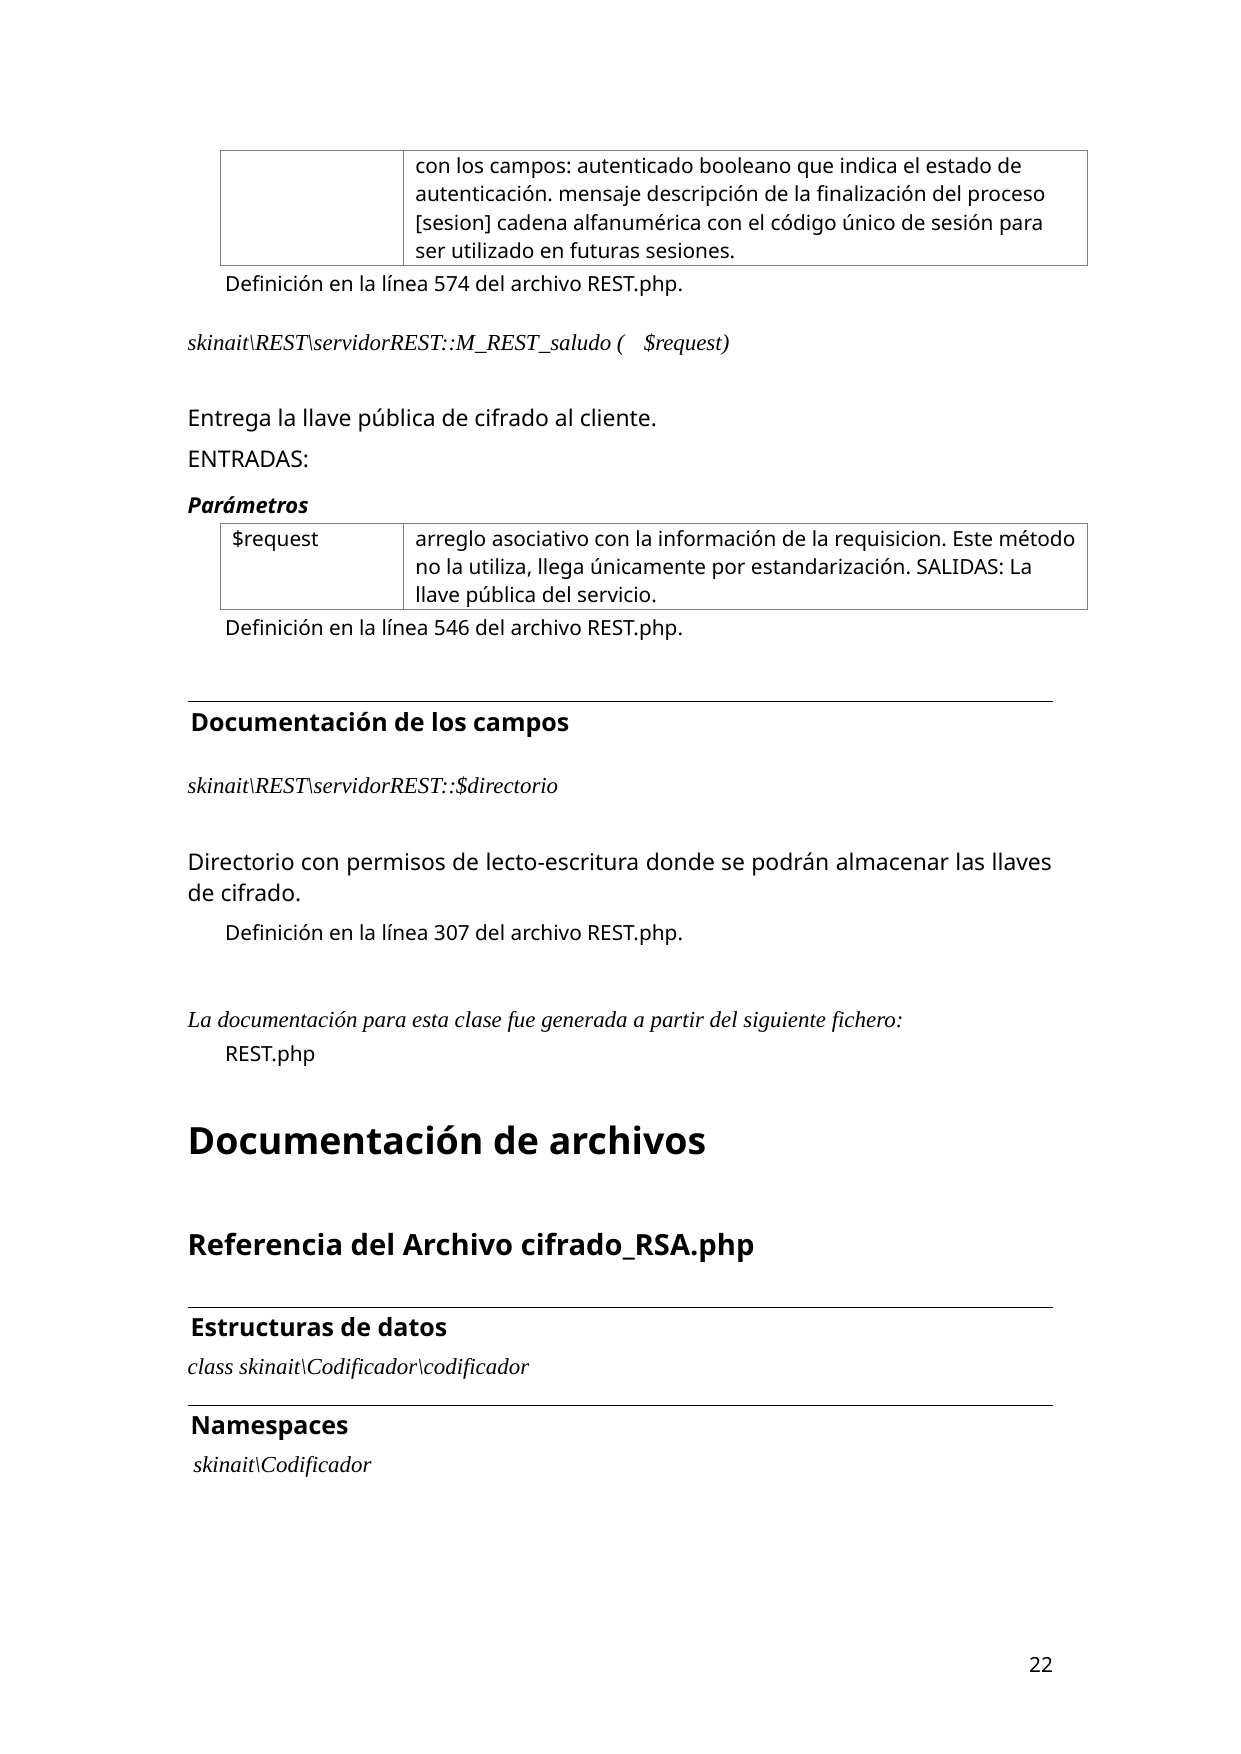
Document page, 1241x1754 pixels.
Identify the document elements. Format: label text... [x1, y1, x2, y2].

subtitle Parámetros [187, 490, 1053, 519]
list Definición en la línea 307 del archivo REST.php. [225, 918, 1053, 946]
table_cell con los campos: autenticado booleano que indica el estado de autenticación. mensaje descripción de la finalización del proceso [sesion] cadena alfanumérica con el código único de sesión para ser utilizado en futuras sesiones. [404, 151, 1087, 265]
list Definición en la línea 546 del archivo REST.php. [225, 613, 1053, 642]
text Directorio con permisos de lecto-escritura donde se podrán almacenar las llaves de cifrado. [187, 846, 1053, 908]
subtitle Estructuras de datos [187, 1308, 1053, 1347]
list Definición en la línea 574 del archivo REST.php. [225, 269, 1053, 297]
list skinait\Codificador [187, 1451, 1053, 1477]
list REST.php [225, 1039, 1053, 1067]
list class skinait\Codificador\codificador [187, 1353, 1053, 1379]
table_header arreglo asociativo con la información de la requisicion. Este método no la utiliza, llega únicamente por estandarización. SALIDAS: La llave pública del servicio. [404, 524, 1087, 609]
subtitle La documentación para esta clase fue generada a partir del siguiente fichero: [187, 1006, 1053, 1032]
subtitle Referencia del Archivo cifrado_RSA.php [187, 1224, 1053, 1264]
text Entrega la llave pública de cifrado al cliente. [187, 402, 1053, 433]
subtitle Namespaces [187, 1406, 1053, 1444]
table_header $request [221, 524, 403, 609]
subtitle Documentación de los campos [187, 702, 1053, 741]
text ENTRADAS: [187, 443, 1053, 474]
subtitle Documentación de archivos [187, 1114, 1053, 1165]
subtitle skinait\REST\servidorREST::$directorio [187, 772, 1053, 799]
subtitle skinait\REST\servidorREST::M_REST_saludo ( $request) [187, 329, 1053, 355]
table_cell [221, 151, 403, 265]
